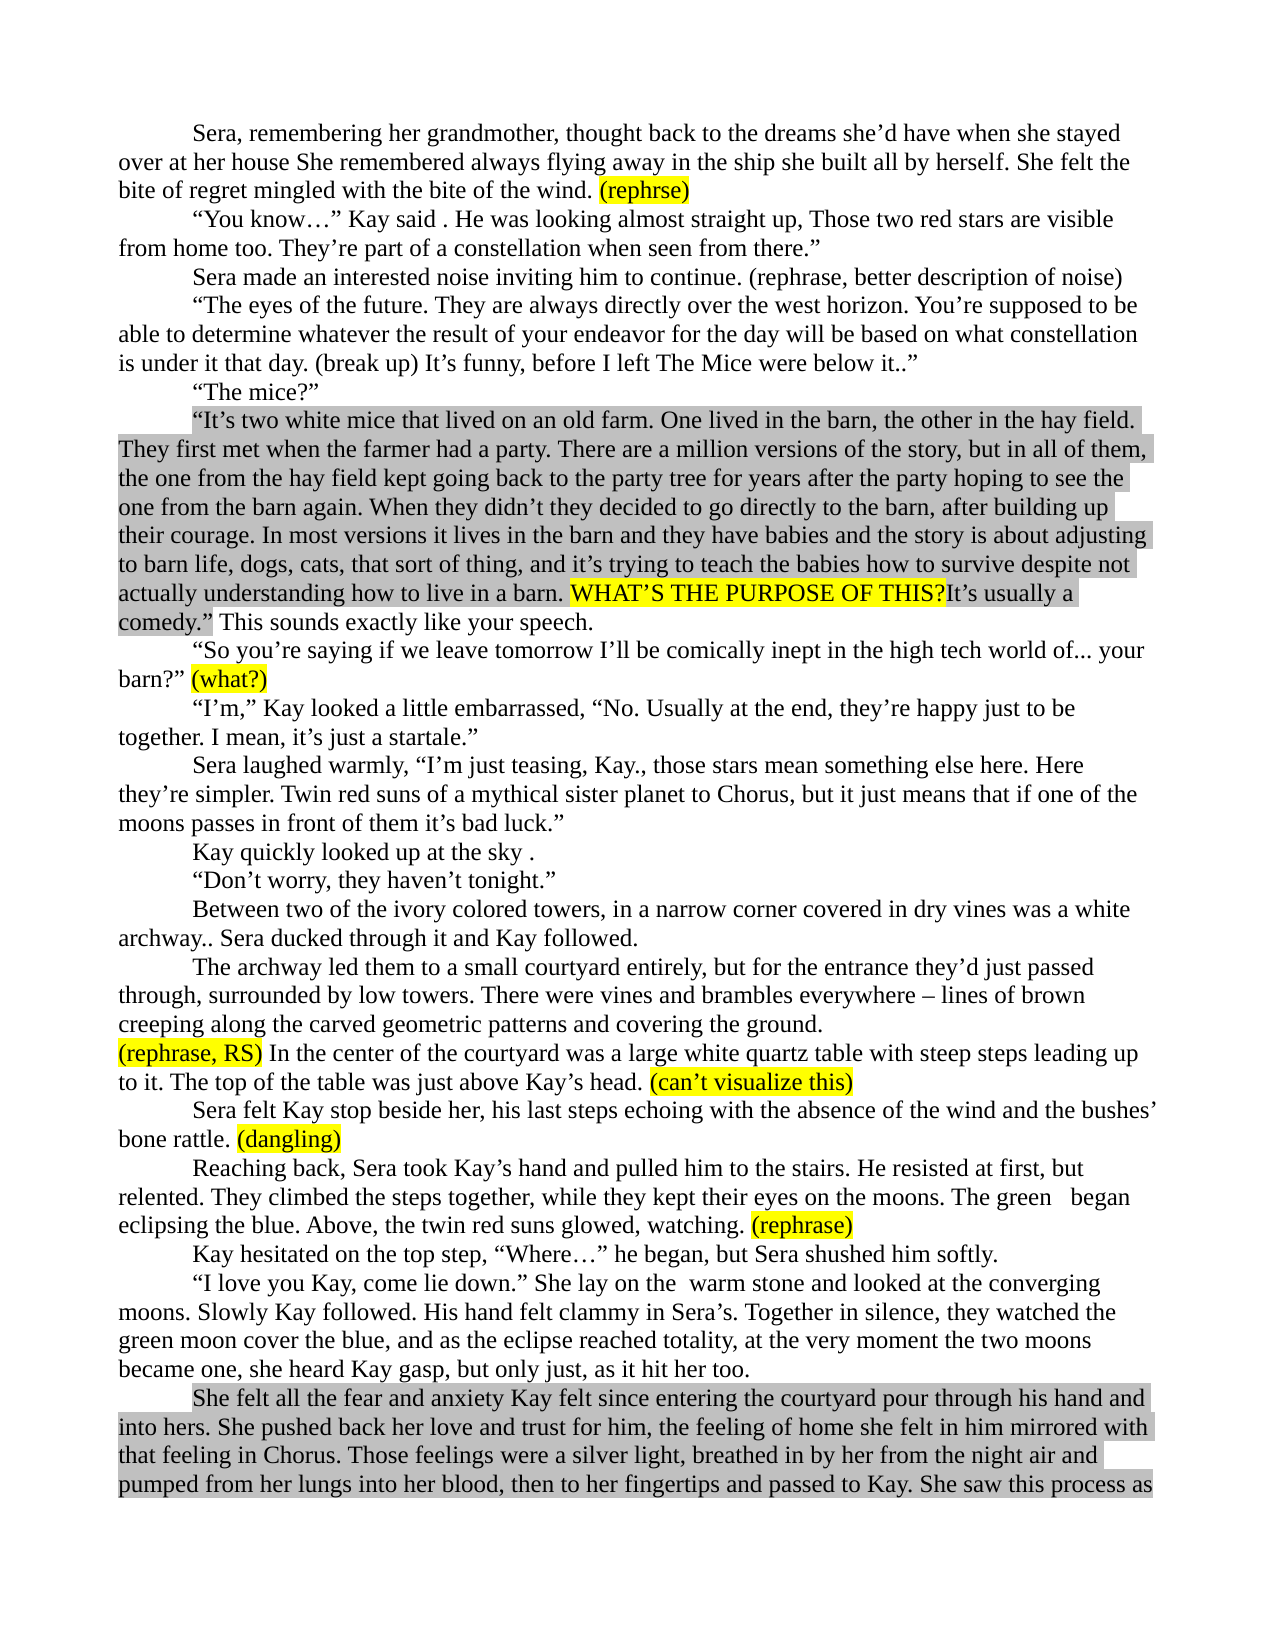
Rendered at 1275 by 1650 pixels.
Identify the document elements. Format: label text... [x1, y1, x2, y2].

text “The mice?” [118, 377, 1157, 406]
text Sera, remembering her grandmother, thought back to the dreams she’d have when she stayed over at her house She remembered always flying away in the ship she built all by herself. She felt the bite of regret mingled with the bite of the wind. (rephrse) [118, 118, 1157, 204]
text Between two of the ivory colored towers, in a narrow corner covered in dry vines was a white archway.. Sera ducked through it and Kay followed. [118, 894, 1157, 952]
text “I love you Kay, come lie down.” She lay on the warm stone and looked at the converging moons. Slowly Kay followed. His hand felt clammy in Sera’s. Together in silence, they watched the green moon cover the blue, and as the eclipse reached totality, at the very moment the two moons became one, she heard Kay gasp, but only just, as it hit her too. [118, 1268, 1157, 1383]
text “You know…” Kay said . He was looking almost straight up, Those two red stars are visible from home too. They’re part of a constellation when seen from there.” [118, 204, 1157, 262]
text Sera laughed warmly, “I’m just teasing, Kay., those stars mean something else here. Here they’re simpler. Twin red suns of a mythical sister planet to Chorus, but it just means that if one of the moons passes in front of them it’s bad luck.” [118, 751, 1157, 837]
text The archway led them to a small courtyard entirely, but for the entrance they’d just passed through, surrounded by low towers. There were vines and brambles everywhere – lines of brown creeping along the carved geometric patterns and covering the ground. [118, 952, 1157, 1038]
text “It’s two white mice that lived on an old farm. One lived in the barn, the other in the hay field. They first met when the farmer had a party. There are a million versions of the story, but in all of them, the one from the hay field kept going back to the party tree for years after the party hoping to see the one from the barn again. When they didn’t they decided to go directly to the barn, after building up their courage. In most versions it lives in the barn and they have babies and the story is about adjusting to barn life, dogs, cats, that sort of thing, and it’s trying to teach the babies how to survive despite not actually understanding how to live in a barn. WHAT’S THE PURPOSE OF THIS?It’s usually a comedy.” This sounds exactly like your speech. [118, 406, 1157, 636]
text Kay hesitated on the top step, “Where…” he began, but Sera shushed him softly. [118, 1239, 1157, 1268]
text “I’m,” Kay looked a little embarrassed, “No. Usually at the end, they’re happy just to be together. I mean, it’s just a startale.” [118, 693, 1157, 751]
text Sera made an interested noise inviting him to continue. (rephrase, better description of noise) [118, 262, 1157, 291]
text Kay quickly looked up at the sky . [118, 837, 1157, 866]
text “So you’re saying if we leave tomorrow I’ll be comically inept in the high tech world of... your barn?” (what?) [118, 636, 1157, 693]
text She felt all the fear and anxiety Kay felt since entering the courtyard pour through his hand and into hers. She pushed back her love and trust for him, the feeling of home she felt in him mirrored with that feeling in Chorus. Those feelings were a silver light, breathed in by her from the night air and pumped from her lungs into her blood, then to her fingertips and passed to Kay. She saw this process as [118, 1383, 1157, 1498]
text Reaching back, Sera took Kay’s hand and pulled him to the stairs. He resisted at first, but relented. They climbed the steps together, while they kept their eyes on the moons. The green began eclipsing the blue. Above, the twin red suns glowed, watching. (rephrase) [118, 1153, 1157, 1239]
text (rephrase, RS) In the center of the courtyard was a large white quartz table with steep steps leading up to it. The top of the table was just above Kay’s head. (can’t visualize this) [118, 1038, 1157, 1096]
text Sera felt Kay stop beside her, his last steps echoing with the absence of the wind and the bushes’ bone rattle. (dangling) [118, 1096, 1157, 1153]
text “Don’t worry, they haven’t tonight.” [118, 866, 1157, 894]
text “The eyes of the future. They are always directly over the west horizon. You’re supposed to be able to determine whatever the result of your endeavor for the day will be based on what constellation is under it that day. (break up) It’s funny, before I left The Mice were below it..” [118, 291, 1157, 377]
